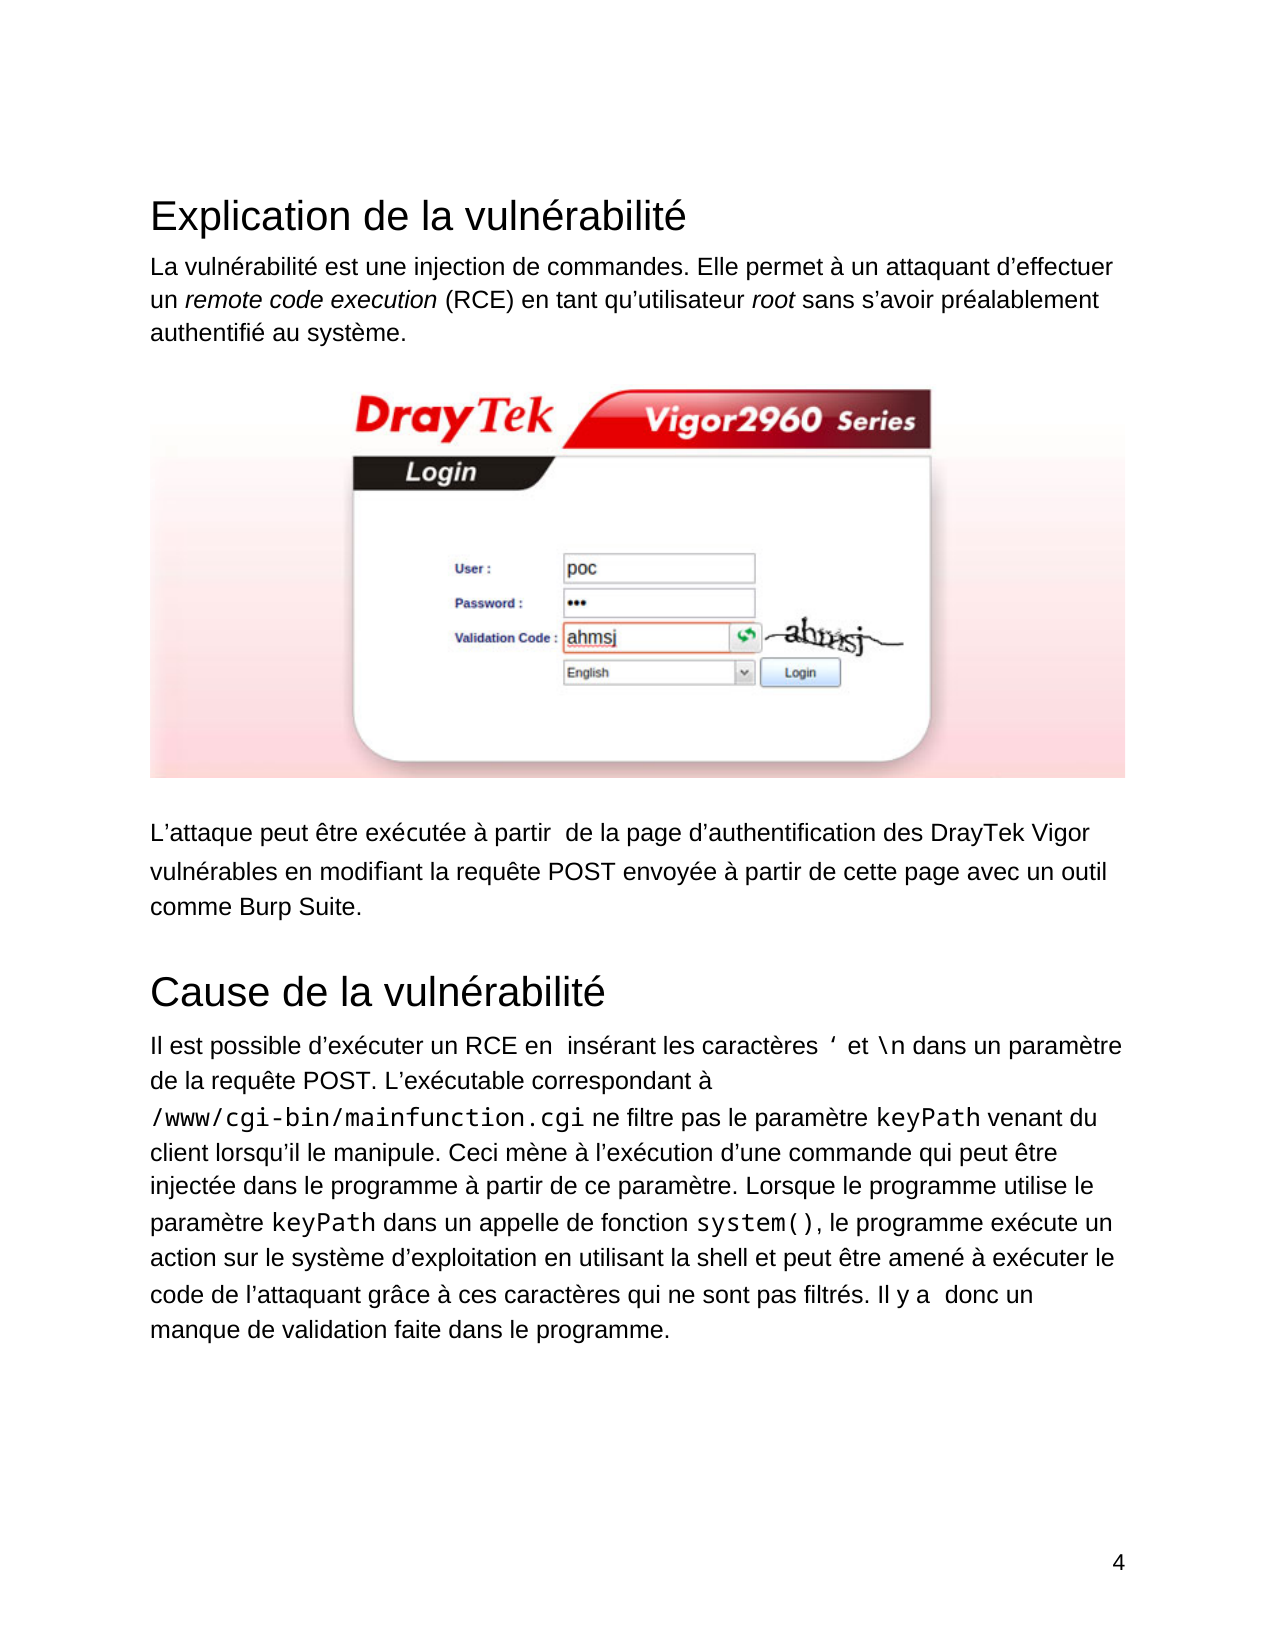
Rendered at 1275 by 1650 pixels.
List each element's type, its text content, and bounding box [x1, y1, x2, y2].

text La vulnérabilité est une injection de commandes. Elle permet à un attaquant d’effectuer un remote code execution (RCE) en tant qu’utilisateur root sans s’avoir préalablement authentifié au système. [150, 252, 1125, 347]
subtitle Explication de la vulnérabilité [150, 192, 1125, 239]
picture [150, 384, 1125, 778]
text L’attaque peut être exécutée à partir7de la page d’authentification des DrayTek Vigor vulnérables en modifiant la requête POST envoyée à partir de cette page avec un outil comme Burp Suite. [150, 815, 1125, 921]
subtitle Cause de la vulnérabilité [150, 967, 1125, 1015]
text Il est possible d’exécuter un RCE endinsérant les caractères ‘ et \n dans un paramètre de la requête POST. L’exécutable correspondant à /www/cgi-bin/mainfunction.cgi ne filtre pas le paramètre keyPath venant du client lorsqu’il le manipule. Ceci mène à l’exécution d’une commande qui peut être injectée dans le programme à partir de ce paramètre. Lorsque le programme utilise le paramètre keyPath dans un appelle de fonction system(), le programme exécute un action sur le système d’exploitation en utilisant la shell et peut être amené à exécuter le code de l’attaquant grâce à ces caractères qui ne sont pas filtrés. Il y a4donc un manque de validation faite dans le programme. [150, 1027, 1125, 1344]
